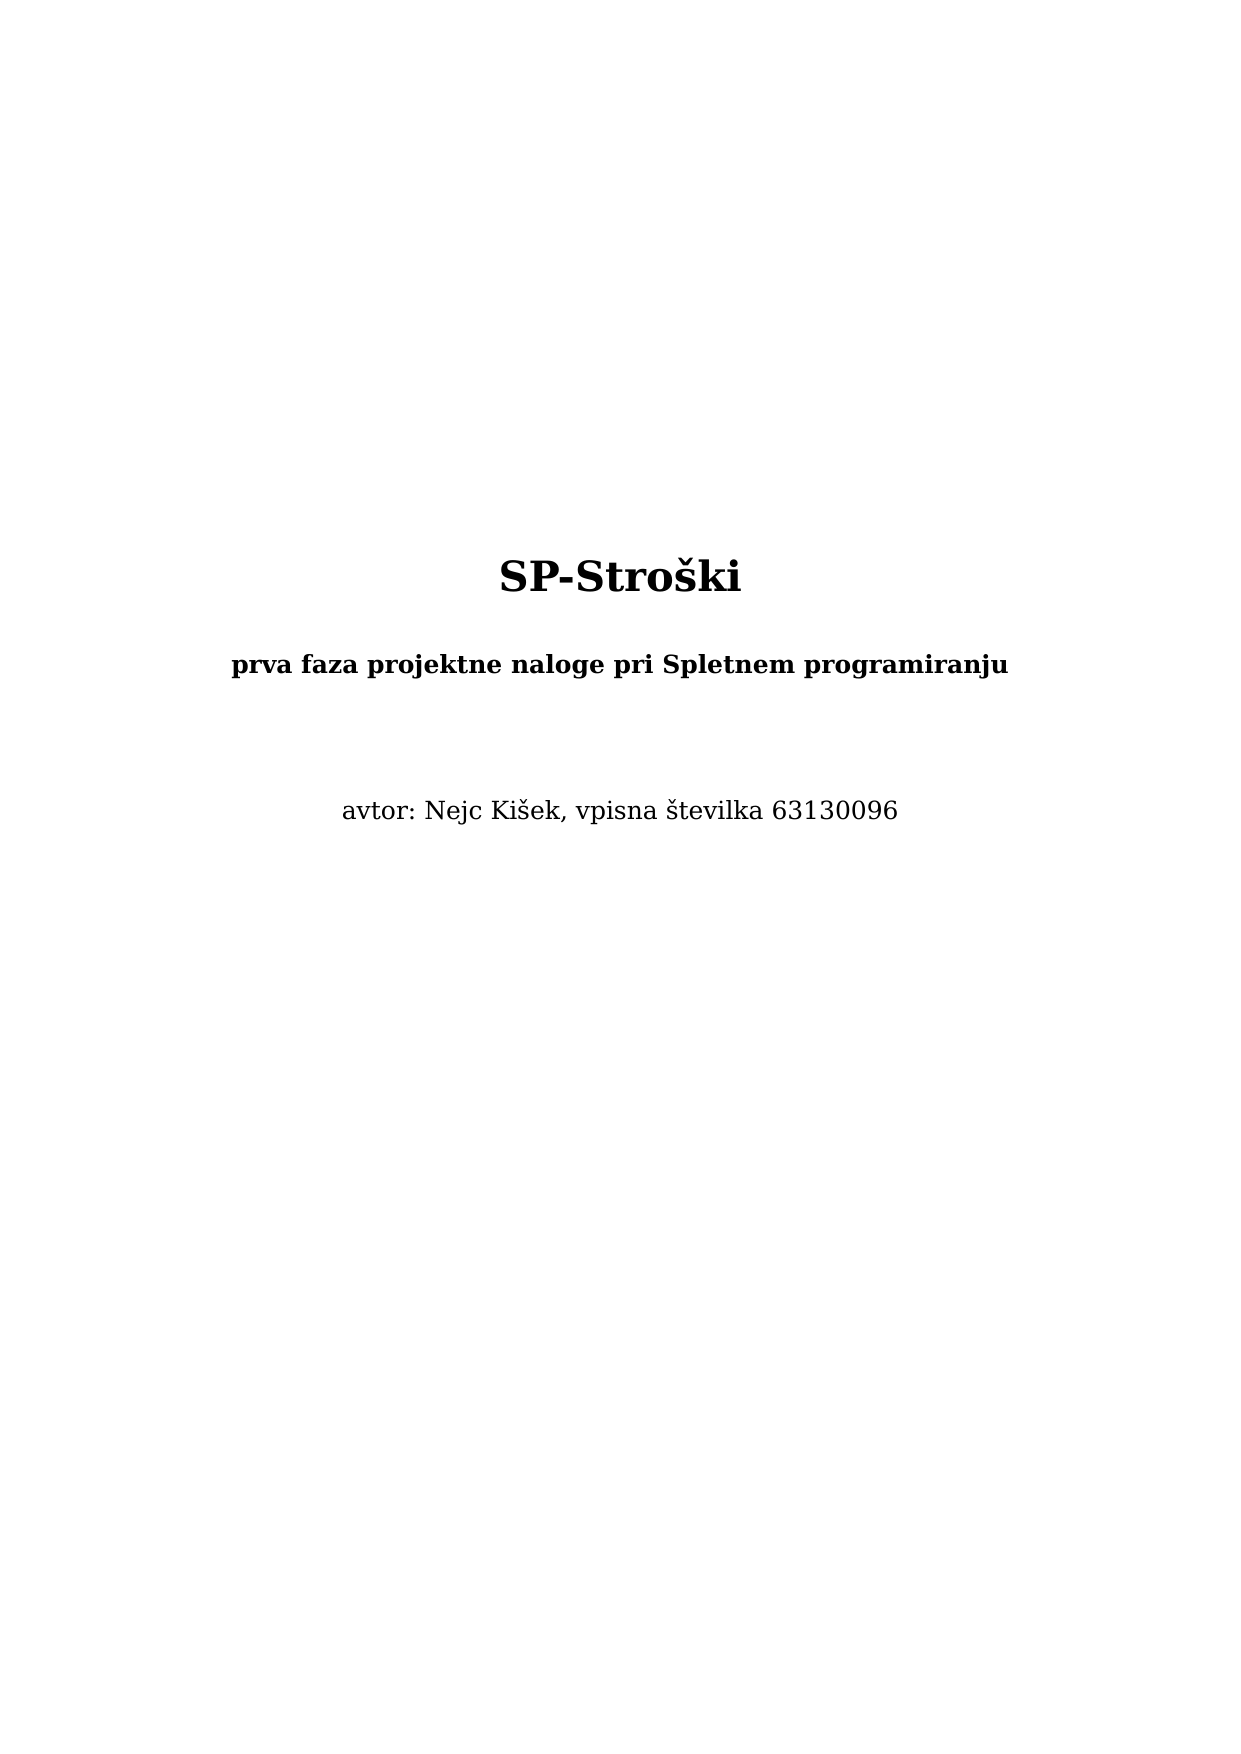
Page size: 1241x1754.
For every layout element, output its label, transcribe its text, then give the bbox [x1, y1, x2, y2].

text prva faza projektne naloge pri Spletnem programiranju [118, 650, 1122, 680]
text SP-Stroški [118, 552, 1122, 601]
text avtor: Nejc Kišek, vpisna številka 63130096 [118, 796, 1122, 826]
